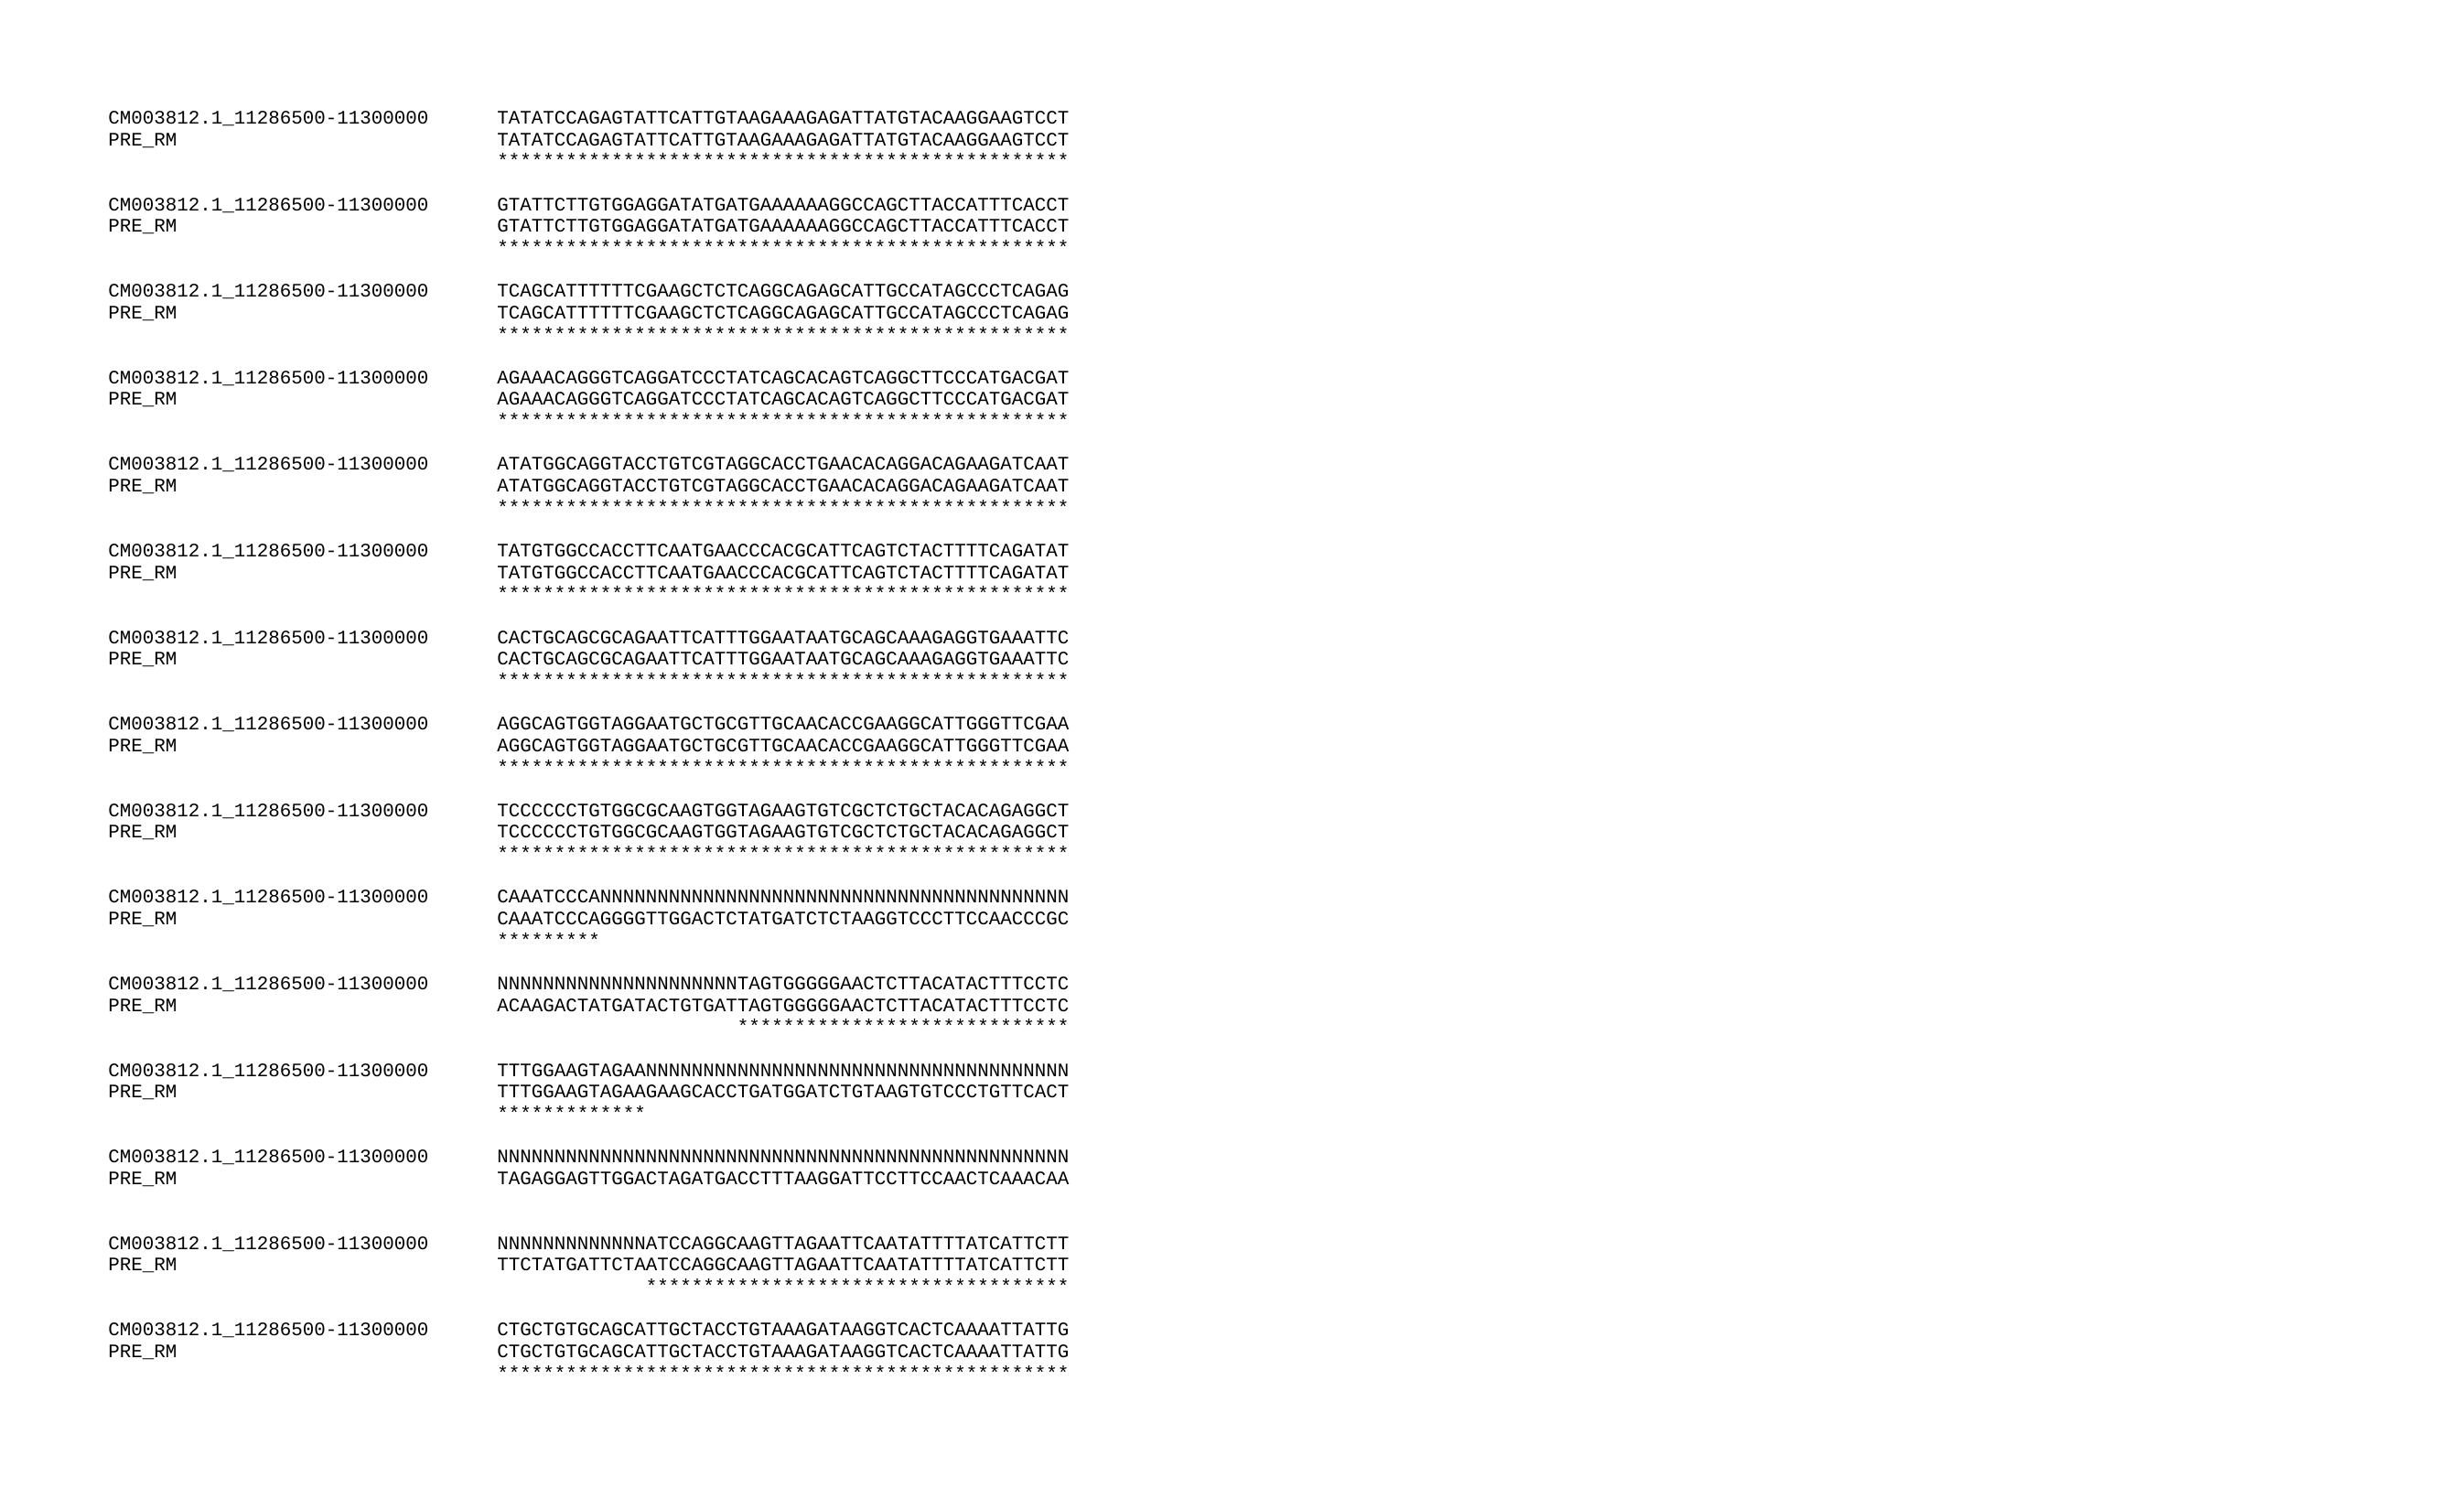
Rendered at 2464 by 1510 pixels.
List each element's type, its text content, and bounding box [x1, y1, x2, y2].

text PRE_RM ATATGGCAGGTACCTGTCGTAGGCACCTGAACACAGGACAGAAGATCAAT [108, 476, 2355, 498]
text ************* [108, 1104, 2355, 1125]
text PRE_RM AGAAACAGGGTCAGGATCCCTATCAGCACAGTCAGGCTTCCCATGACGAT [108, 390, 2355, 411]
text CM003812.1_11286500-11300000 TATGTGGCCACCTTCAATGAACCCACGCATTCAGTCTACTTTTCAGATAT [108, 541, 2355, 563]
text ************************************************** [108, 1363, 2355, 1385]
text CM003812.1_11286500-11300000 TATATCCAGAGTATTCATTGTAAGAAAGAGATTATGTACAAGGAAGTCCT [108, 108, 2355, 130]
text CM003812.1_11286500-11300000 NNNNNNNNNNNNNATCCAGGCAAGTTAGAATTCAATATTTTATCATTCTT [108, 1234, 2355, 1255]
text PRE_RM TTTGGAAGTAGAAGAAGCACCTGATGGATCTGTAAGTGTCCCTGTTCACT [108, 1082, 2355, 1104]
text CM003812.1_11286500-11300000 AGGCAGTGGTAGGAATGCTGCGTTGCAACACCGAAGGCATTGGGTTCGAA [108, 714, 2355, 736]
text PRE_RM ACAAGACTATGATACTGTGATTAGTGGGGGAACTCTTACATACTTTCCTC [108, 996, 2355, 1017]
text CM003812.1_11286500-11300000 GTATTCTTGTGGAGGATATGATGAAAAAAGGCCAGCTTACCATTTCACCT [108, 195, 2355, 216]
text CM003812.1_11286500-11300000 ATATGGCAGGTACCTGTCGTAGGCACCTGAACACAGGACAGAAGATCAAT [108, 454, 2355, 476]
text PRE_RM TATATCCAGAGTATTCATTGTAAGAAAGAGATTATGTACAAGGAAGTCCT [108, 130, 2355, 151]
text ************************************************** [108, 151, 2355, 173]
text CM003812.1_11286500-11300000 CTGCTGTGCAGCATTGCTACCTGTAAAGATAAGGTCACTCAAAATTATTG [108, 1320, 2355, 1342]
text CM003812.1_11286500-11300000 AGAAACAGGGTCAGGATCCCTATCAGCACAGTCAGGCTTCCCATGACGAT [108, 368, 2355, 390]
text ************************************************** [108, 844, 2355, 866]
text ************************************************** [108, 498, 2355, 519]
text ************************************* [108, 1277, 2355, 1299]
text PRE_RM TAGAGGAGTTGGACTAGATGACCTTTAAGGATTCCTTCCAACTCAAACAA [108, 1169, 2355, 1190]
text CM003812.1_11286500-11300000 CAAATCCCANNNNNNNNNNNNNNNNNNNNNNNNNNNNNNNNNNNNNNNNN [108, 887, 2355, 909]
text PRE_RM CAAATCCCAGGGGTTGGACTCTATGATCTCTAAGGTCCCTTCCAACCCGC [108, 909, 2355, 931]
text ************************************************** [108, 411, 2355, 433]
text CM003812.1_11286500-11300000 CACTGCAGCGCAGAATTCATTTGGAATAATGCAGCAAAGAGGTGAAATTC [108, 628, 2355, 649]
text PRE_RM CTGCTGTGCAGCATTGCTACCTGTAAAGATAAGGTCACTCAAAATTATTG [108, 1342, 2355, 1363]
text CM003812.1_11286500-11300000 TCAGCATTTTTTCGAAGCTCTCAGGCAGAGCATTGCCATAGCCCTCAGAG [108, 281, 2355, 303]
text PRE_RM TATGTGGCCACCTTCAATGAACCCACGCATTCAGTCTACTTTTCAGATAT [108, 563, 2355, 584]
text PRE_RM TCCCCCCTGTGGCGCAAGTGGTAGAAGTGTCGCTCTGCTACACAGAGGCT [108, 822, 2355, 844]
text ***************************** [108, 1017, 2355, 1039]
text PRE_RM GTATTCTTGTGGAGGATATGATGAAAAAAGGCCAGCTTACCATTTCACCT [108, 216, 2355, 238]
text PRE_RM TTCTATGATTCTAATCCAGGCAAGTTAGAATTCAATATTTTATCATTCTT [108, 1255, 2355, 1277]
text CM003812.1_11286500-11300000 NNNNNNNNNNNNNNNNNNNNNTAGTGGGGGAACTCTTACATACTTTCCTC [108, 974, 2355, 996]
text ************************************************** [108, 671, 2355, 693]
text ********* [108, 931, 2355, 952]
text PRE_RM CACTGCAGCGCAGAATTCATTTGGAATAATGCAGCAAAGAGGTGAAATTC [108, 649, 2355, 671]
text PRE_RM AGGCAGTGGTAGGAATGCTGCGTTGCAACACCGAAGGCATTGGGTTCGAA [108, 736, 2355, 757]
text CM003812.1_11286500-11300000 TCCCCCCTGTGGCGCAAGTGGTAGAAGTGTCGCTCTGCTACACAGAGGCT [108, 801, 2355, 822]
text ************************************************** [108, 238, 2355, 260]
text ************************************************** [108, 584, 2355, 606]
text CM003812.1_11286500-11300000 TTTGGAAGTAGAANNNNNNNNNNNNNNNNNNNNNNNNNNNNNNNNNNNNN [108, 1060, 2355, 1082]
text CM003812.1_11286500-11300000 NNNNNNNNNNNNNNNNNNNNNNNNNNNNNNNNNNNNNNNNNNNNNNNNNN [108, 1147, 2355, 1169]
text PRE_RM TCAGCATTTTTTCGAAGCTCTCAGGCAGAGCATTGCCATAGCCCTCAGAG [108, 303, 2355, 324]
text ************************************************** [108, 757, 2355, 779]
text ************************************************** [108, 324, 2355, 346]
